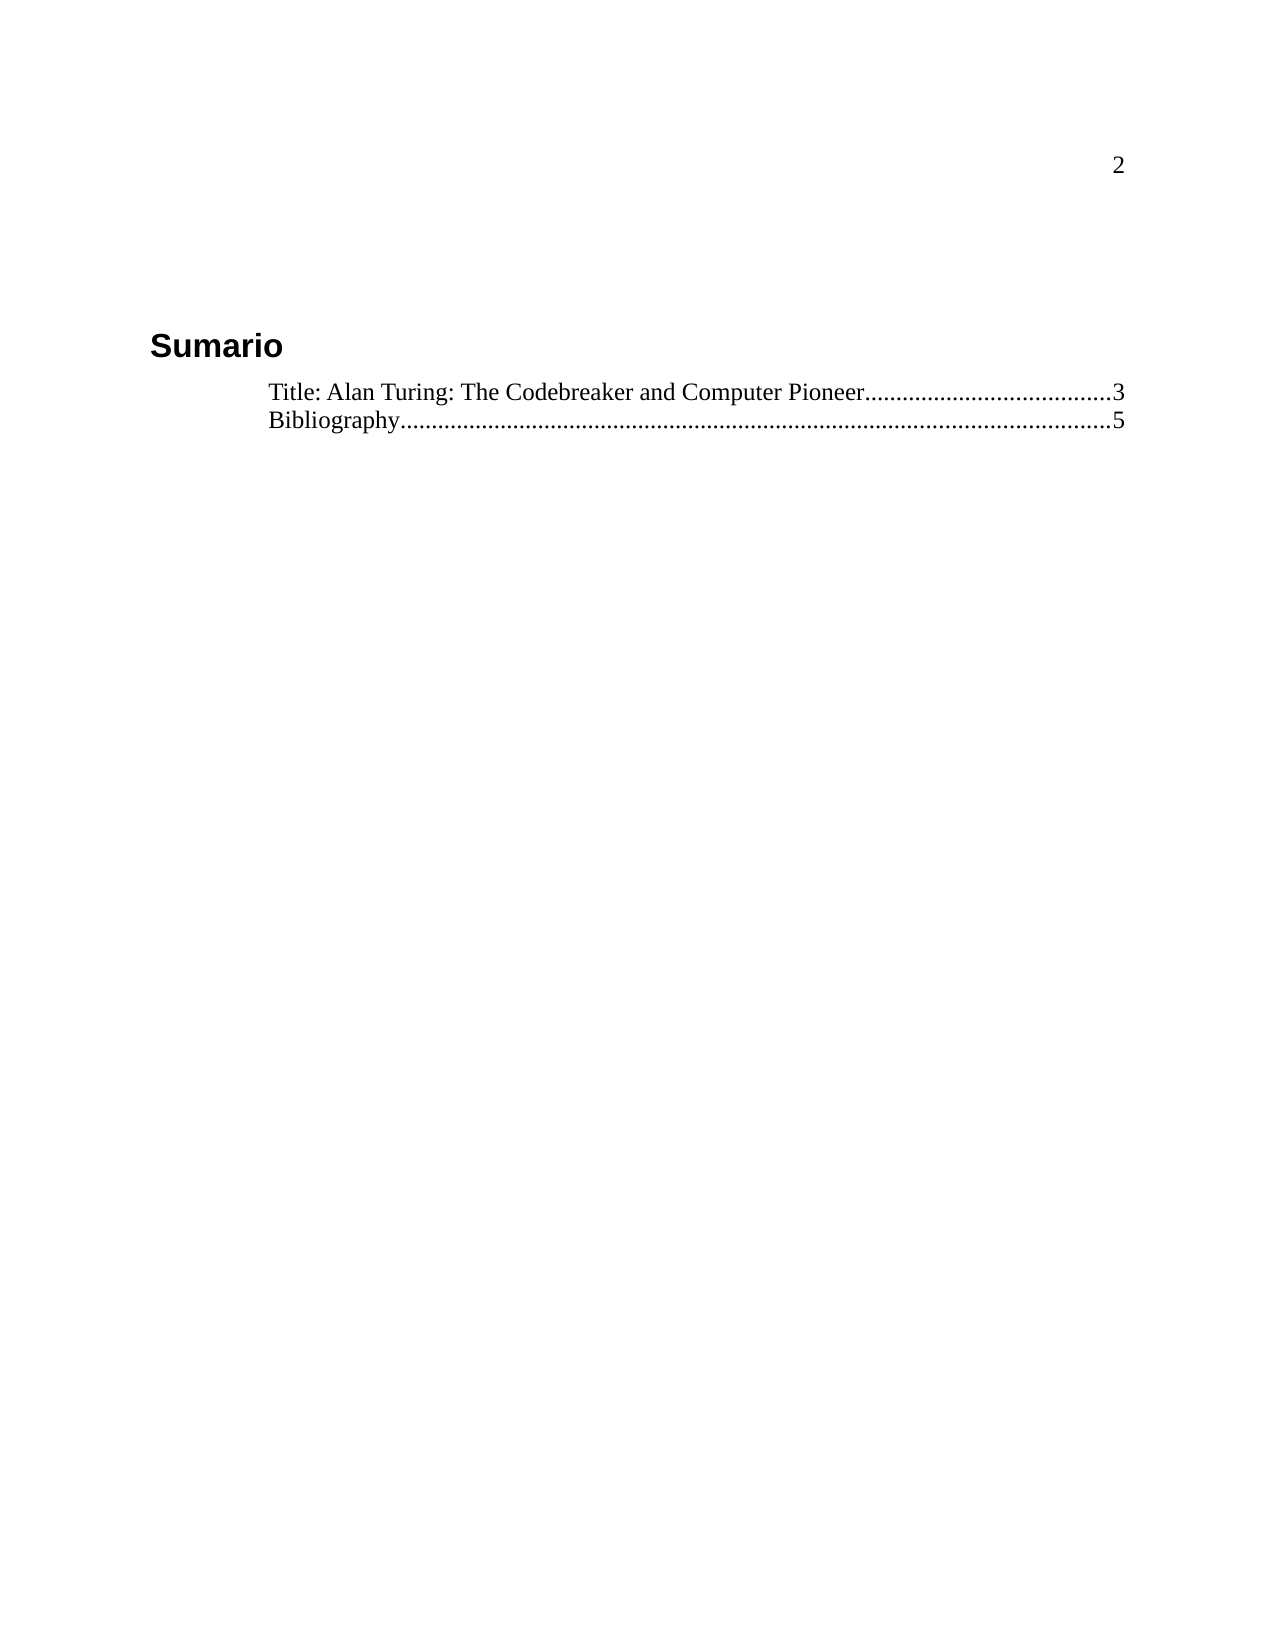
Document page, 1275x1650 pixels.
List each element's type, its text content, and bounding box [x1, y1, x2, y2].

text Bibliography 5 [268, 405, 1125, 434]
subtitle Sumario [150, 326, 1125, 364]
text Title: Alan Turing: The Codebreaker and Computer Pioneer 3 [268, 377, 1125, 405]
